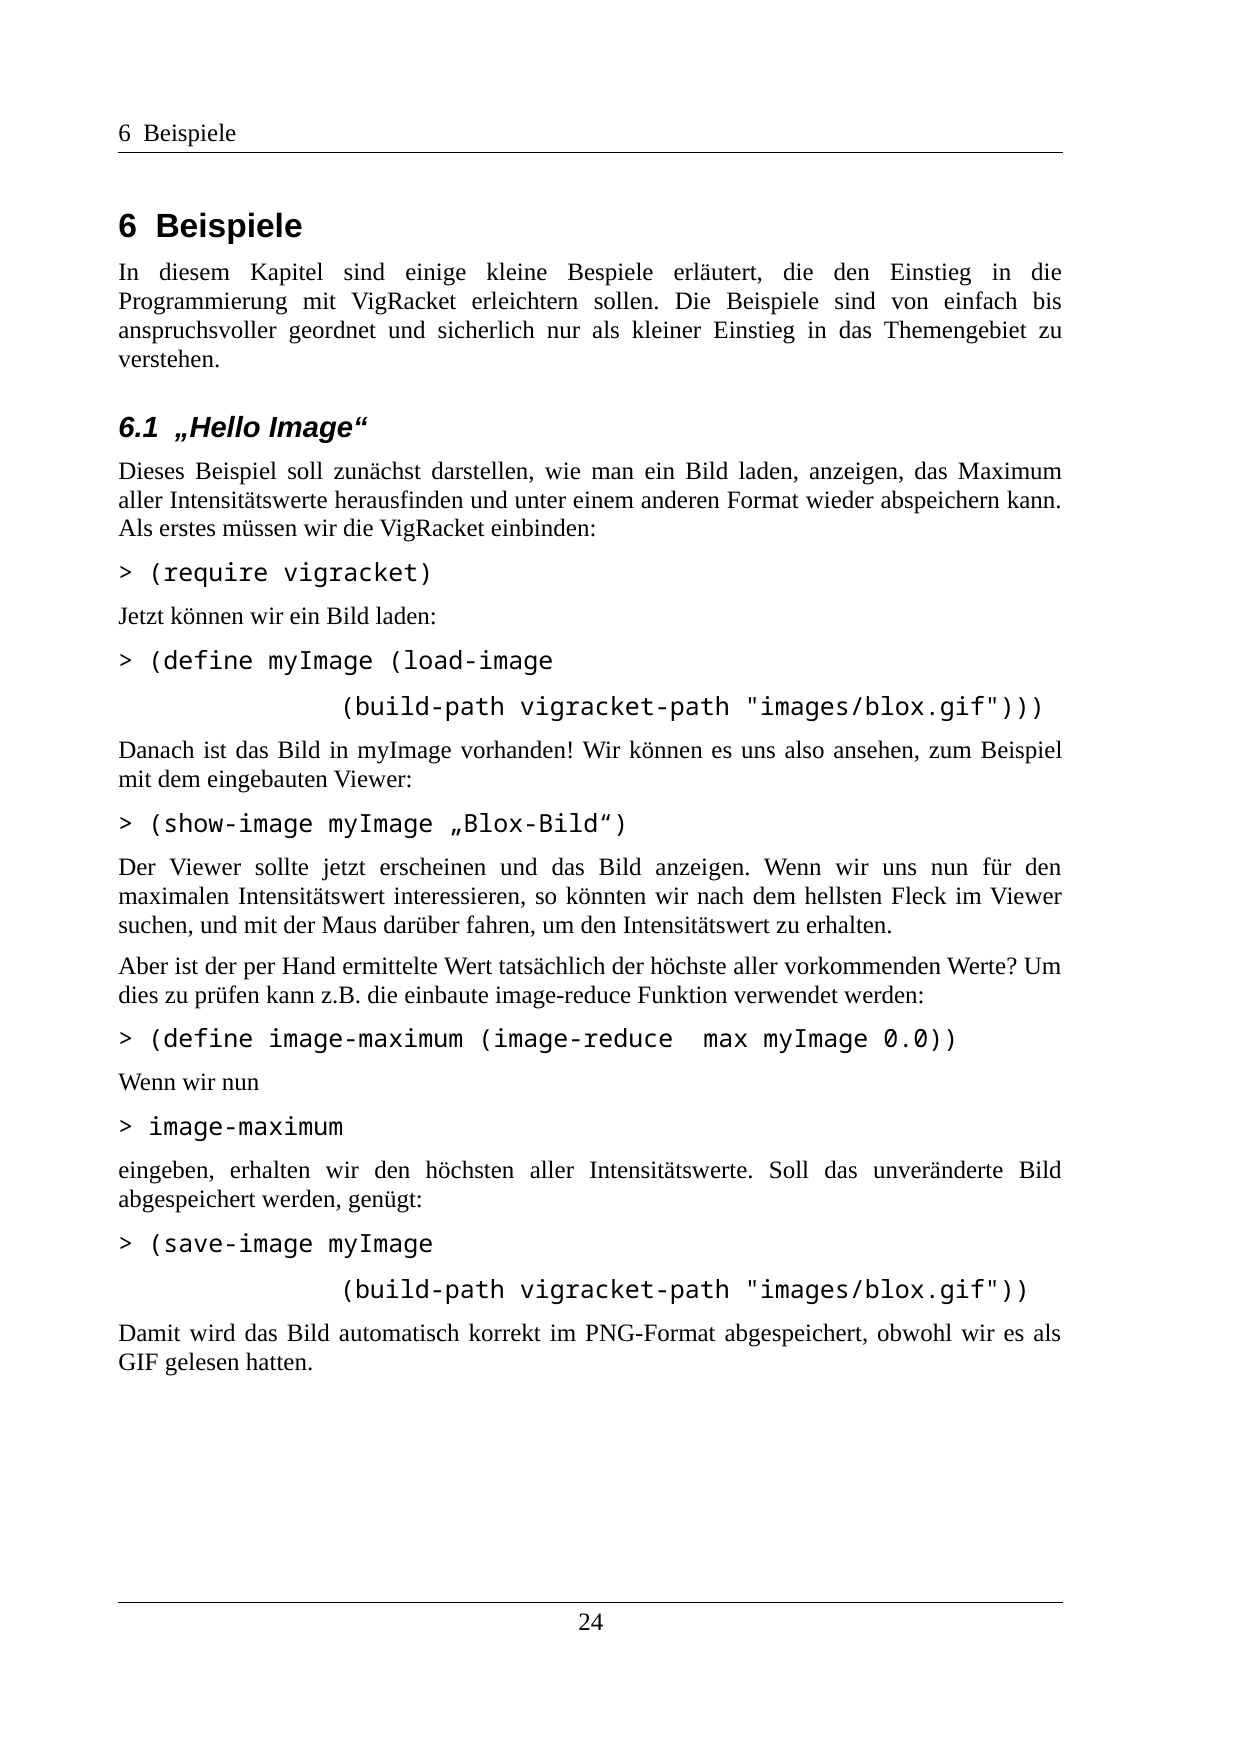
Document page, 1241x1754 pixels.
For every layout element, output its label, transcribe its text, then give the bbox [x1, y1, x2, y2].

text > image-maximum [118, 1109, 1063, 1143]
text > (save-image myImage [118, 1225, 1063, 1259]
text Danach ist das Bild in myImage vorhanden! Wir können es uns also ansehen, zum Beispiel mit dem eingebauten Viewer: [118, 736, 1063, 793]
text > (require vigracket) [118, 555, 1063, 589]
text eingeben, erhalten wir den höchsten aller Intensitätswerte. Soll das unveränderte Bild abgespeichert werden, genügt: [118, 1155, 1063, 1213]
text > (show-image myImage „Blox-Bild“) [118, 806, 1063, 840]
text Der Viewer sollte jetzt erscheinen und das Bild anzeigen. Wenn wir uns nun für den maximalen Intensitätswert interessieren, so könnten wir nach dem hellsten Fleck im Viewer suchen, und mit der Maus darüber fahren, um den Intensitätswert zu erhalten. [118, 852, 1063, 938]
subtitle 6.1 „Hello Image“ [118, 410, 1063, 443]
text (build-path vigracket-path "images/blox.gif"))) [118, 689, 1063, 723]
text In diesem Kapitel sind einige kleine Bespiele erläutert, die den Einstieg in die Programmierung mit VigRacket erleichtern sollen. Die Beispiele sind von einfach bis anspruchsvoller geordnet und sicherlich nur als kleiner Einstieg in das Themengebiet zu verstehen. [118, 257, 1063, 372]
text Jetzt können wir ein Bild laden: [118, 601, 1063, 630]
text Aber ist der per Hand ermittelte Wert tatsächlich der höchste aller vorkommenden Werte? Um dies zu prüfen kann z.B. die einbaute image-reduce Funktion verwendet werden: [118, 951, 1063, 1008]
text (build-path vigracket-path "images/blox.gif")) [118, 1272, 1063, 1306]
text > (define myImage (load-image [118, 642, 1063, 677]
text Dieses Beispiel soll zunächst darstellen, wie man ein Bild laden, anzeigen, das Maximum aller Intensitätswerte herausfinden und unter einem anderen Format wieder abspeichern kann. Als erstes müssen wir die VigRacket einbinden: [118, 456, 1063, 542]
text Damit wird das Bild automatisch korrekt im PNG-Format abgespeichert, obwohl wir es als GIF gelesen hatten. [118, 1318, 1063, 1376]
subtitle 6 Beispiele [118, 206, 1063, 245]
text > (define image-maximum (image-reduce max myImage 0.0)) [118, 1021, 1063, 1055]
text Wenn wir nun [118, 1067, 1063, 1096]
